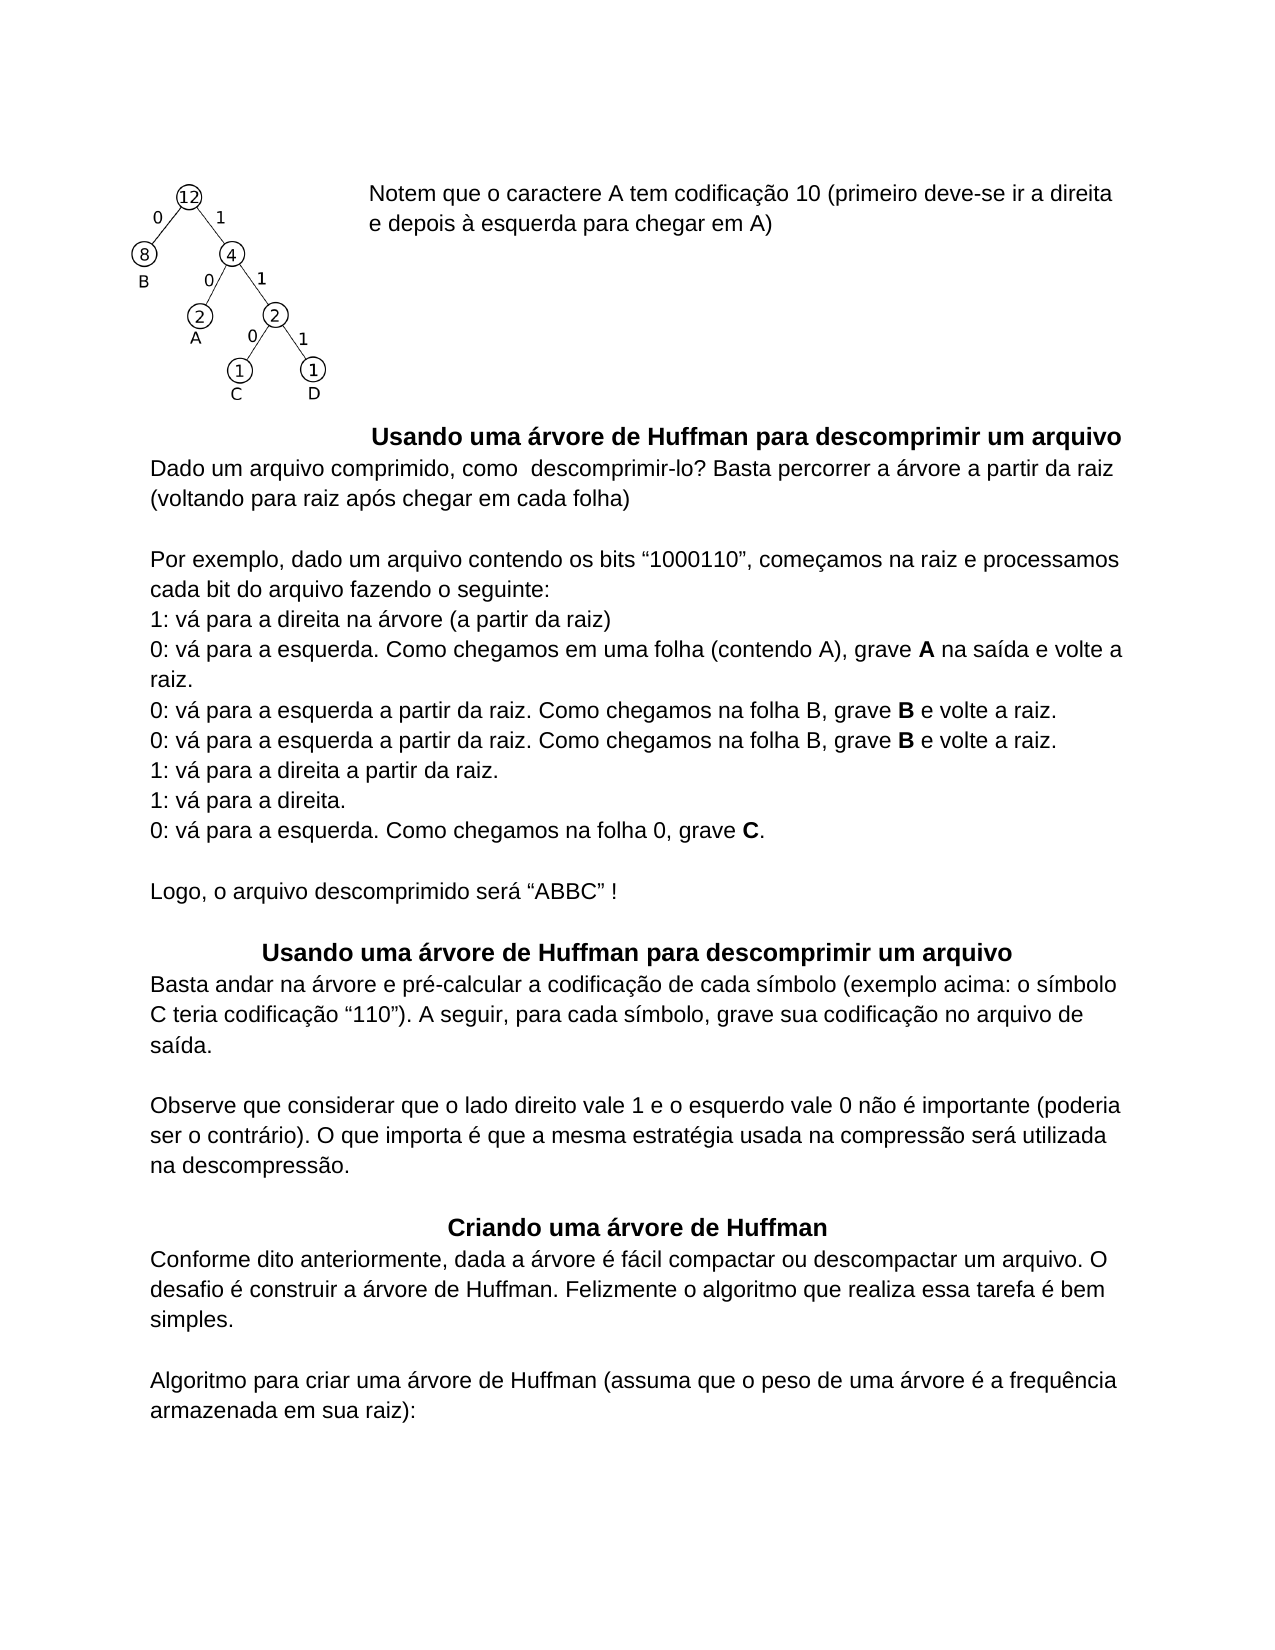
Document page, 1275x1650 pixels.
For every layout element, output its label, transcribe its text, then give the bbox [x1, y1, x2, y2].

text Usando uma árvore de Huffman para descomprimir um arquivo [150, 422, 1125, 451]
text 1: vá para a direita na árvore (a partir da raiz) [150, 606, 1125, 632]
text 1: vá para a direita a partir da raiz. [150, 757, 1125, 783]
text Observe que considerar que o lado direito vale 1 e o esquerdo vale 0 não é importante (poderia ser o contrário). O que importa é que a mesma estratégia usada na compressão será utilizada na descompressão. [150, 1092, 1125, 1179]
text Dado um arquivo comprimido, como descomprimir-lo? Basta percorrer a árvore a partir da raiz (voltando para raiz após chegar em cada folha) [150, 455, 1125, 511]
text Por exemplo, dado um arquivo contendo os bits “1000110”, começamos na raiz e processamos cada bit do arquivo fazendo o seguinte: [150, 546, 1125, 602]
text Basta andar na árvore e pré-calcular a codificação de cada símbolo (exemplo acima: o símbolo C teria codificação “110”). A seguir, para cada símbolo, grave sua codificação no arquivo de saída. [150, 971, 1125, 1058]
text Conforme dito anteriormente, dada a árvore é fácil compactar ou descompactar um arquivo. O desafio é construir a árvore de Huffman. Felizmente o algoritmo que realiza essa tarefa é bem simples. [150, 1246, 1125, 1333]
text Logo, o arquivo descomprimido será “ABBC” ! [150, 878, 1125, 904]
text 0: vá para a esquerda a partir da raiz. Como chegamos na folha B, grave B e volte a raiz. [150, 727, 1125, 753]
text Criando uma árvore de Huffman [150, 1213, 1125, 1242]
picture [131, 184, 326, 400]
text 0: vá para a esquerda. Como chegamos em uma folha (contendo A), grave A na saída e volte a raiz. [150, 636, 1125, 693]
text 0: vá para a esquerda a partir da raiz. Como chegamos na folha B, grave B e volte a raiz. [150, 697, 1125, 723]
text Algoritmo para criar uma árvore de Huffman (assuma que o peso de uma árvore é a frequência armazenada em sua raiz): [150, 1367, 1125, 1423]
text Usando uma árvore de Huffman para descomprimir um arquivo [150, 938, 1125, 967]
text Notem que o caractere A tem codificação 10 (primeiro deve-se ir a direita e depois à esquerda para chegar em A) [150, 180, 1125, 237]
text 1: vá para a direita. [150, 787, 1125, 813]
text 0: vá para a esquerda. Como chegamos na folha 0, grave C. [150, 817, 1125, 844]
